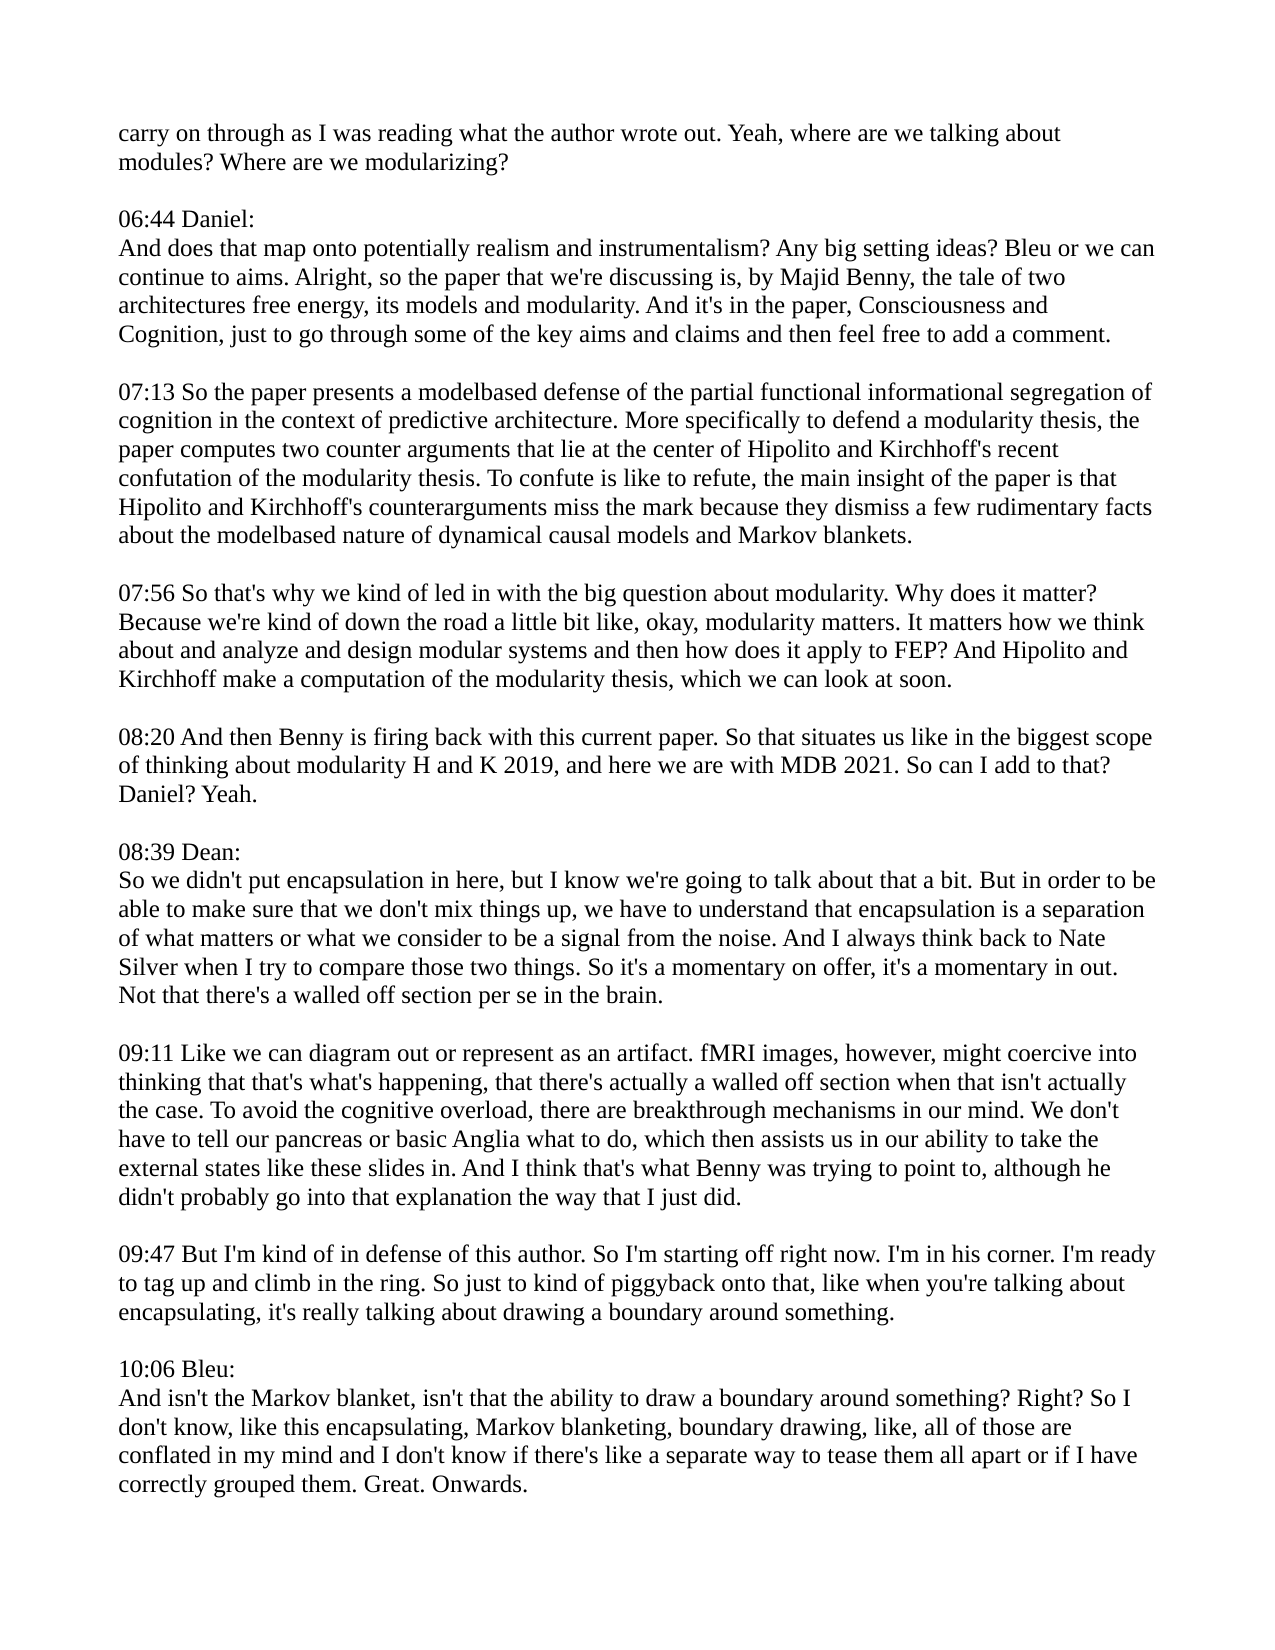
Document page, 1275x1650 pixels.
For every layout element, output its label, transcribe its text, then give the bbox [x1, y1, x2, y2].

text carry on through as I was reading what the author wrote out. Yeah, where are we talking about modules? Where are we modularizing? 06:44 Daniel: And does that map onto potentially realism and instrumentalism? Any big setting ideas? Bleu or we can continue to aims. Alright, so the paper that we're discussing is, by Majid Benny, the tale of two architectures free energy, its models and modularity. And it's in the paper, Consciousness and Cognition, just to go through some of the key aims and claims and then feel free to add a comment. 07:13 So the paper presents a modelbased defense of the partial functional informational segregation of cognition in the context of predictive architecture. More specifically to defend a modularity thesis, the paper computes two counter arguments that lie at the center of Hipolito and Kirchhoff's recent confutation of the modularity thesis. To confute is like to refute, the main insight of the paper is that Hipolito and Kirchhoff's counterarguments miss the mark because they dismiss a few rudimentary facts about the modelbased nature of dynamical causal models and Markov blankets. 07:56 So that's why we kind of led in with the big question about modularity. Why does it matter? Because we're kind of down the road a little bit like, okay, modularity matters. It matters how we think about and analyze and design modular systems and then how does it apply to FEP? And Hipolito and Kirchhoff make a computation of the modularity thesis, which we can look at soon. 08:20 And then Benny is firing back with this current paper. So that situates us like in the biggest scope of thinking about modularity H and K 2019, and here we are with MDB 2021. So can I add to that? Daniel? Yeah. 08:39 Dean: So we didn't put encapsulation in here, but I know we're going to talk about that a bit. But in order to be able to make sure that we don't mix things up, we have to understand that encapsulation is a separation of what matters or what we consider to be a signal from the noise. And I always think back to Nate Silver when I try to compare those two things. So it's a momentary on offer, it's a momentary in out. Not that there's a walled off section per se in the brain. 09:11 Like we can diagram out or represent as an artifact. fMRI images, however, might coercive into thinking that that's what's happening, that there's actually a walled off section when that isn't actually the case. To avoid the cognitive overload, there are breakthrough mechanisms in our mind. We don't have to tell our pancreas or basic Anglia what to do, which then assists us in our ability to take the external states like these slides in. And I think that's what Benny was trying to point to, although he didn't probably go into that explanation the way that I just did. 09:47 But I'm kind of in defense of this author. So I'm starting off right now. I'm in his corner. I'm ready to tag up and climb in the ring. So just to kind of piggyback onto that, like when you're talking about encapsulating, it's really talking about drawing a boundary around something. 10:06 Bleu: And isn't the Markov blanket, isn't that the ability to draw a boundary around something? Right? So I don't know, like this encapsulating, Markov blanketing, boundary drawing, like, all of those are conflated in my mind and I don't know if there's like a separate way to tease them all apart or if I have correctly grouped them. Great. Onwards. [118, 118, 1157, 1527]
